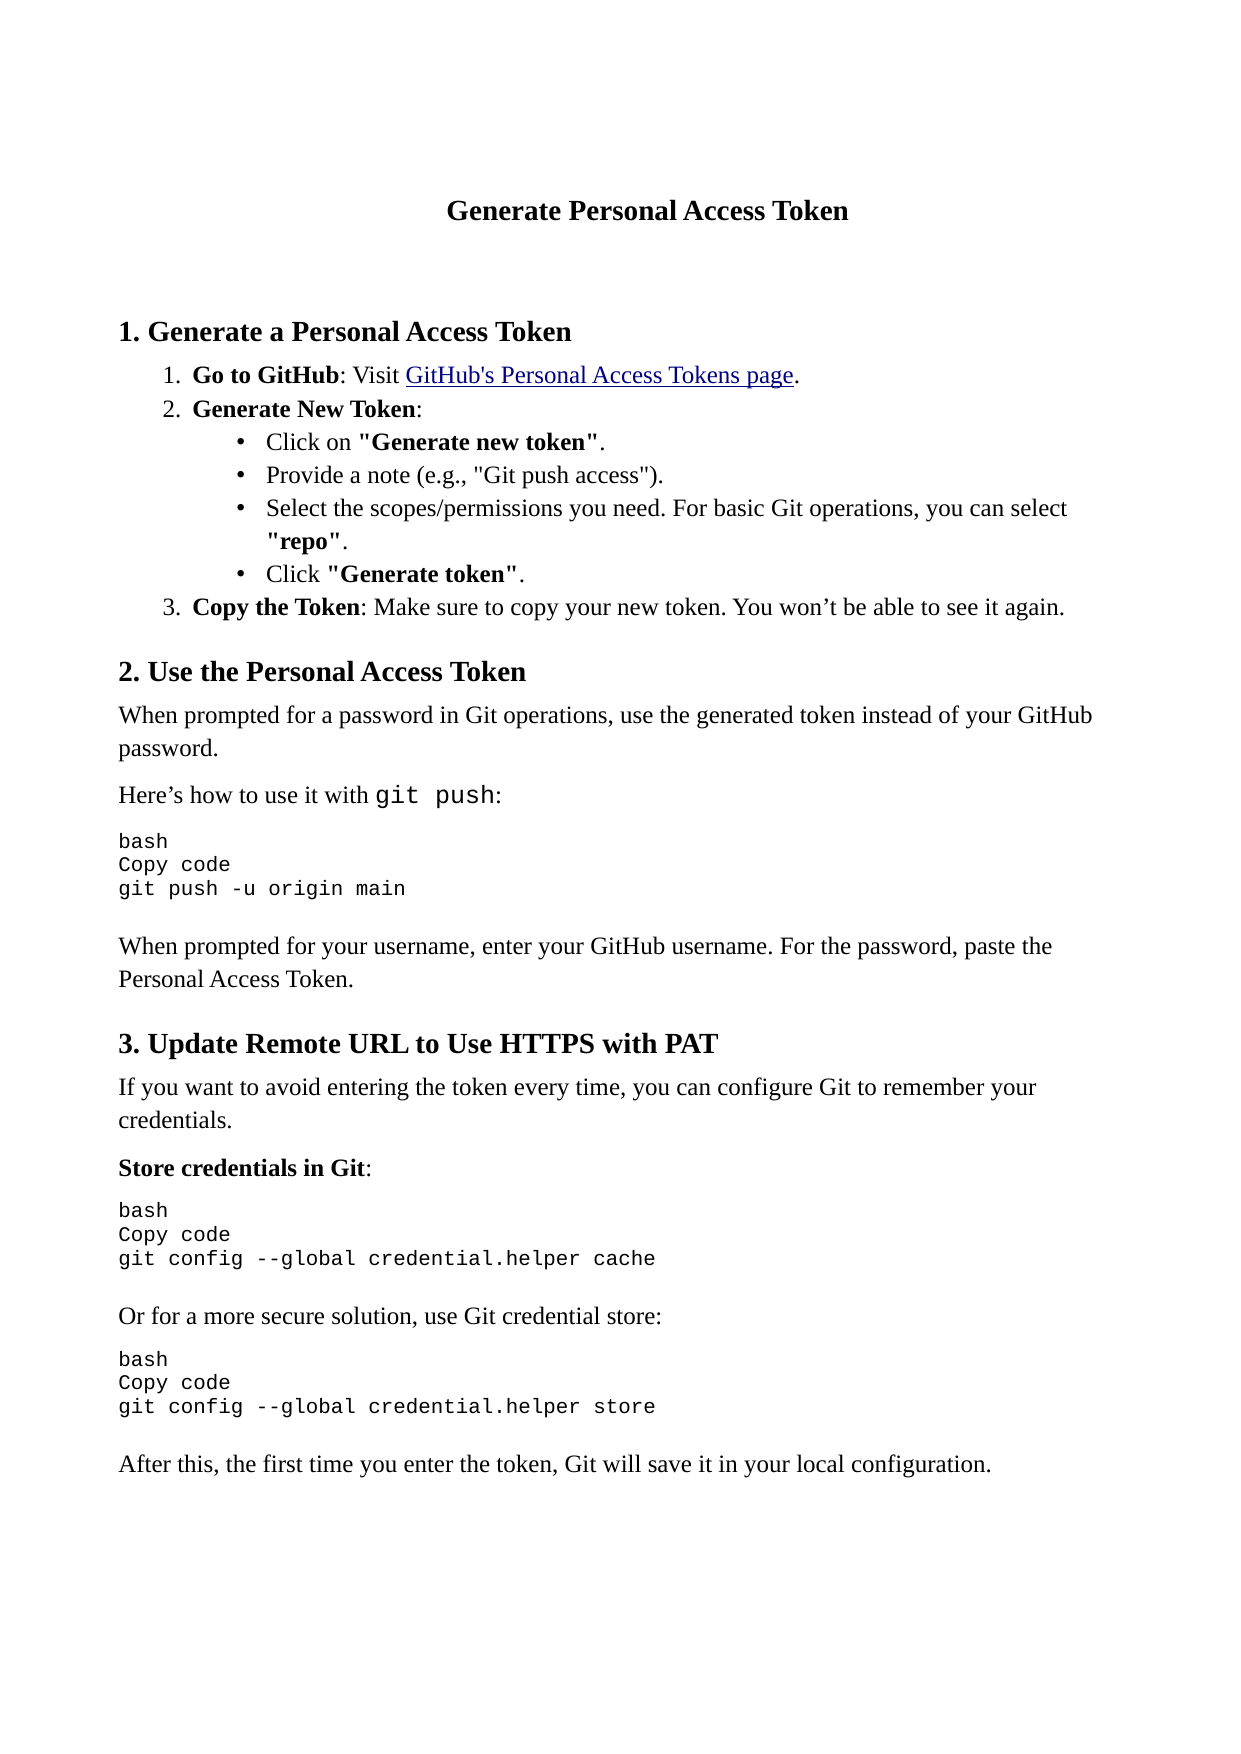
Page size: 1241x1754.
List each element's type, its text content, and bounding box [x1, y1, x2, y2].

text Copy code [118, 1372, 1122, 1396]
text If you want to avoid entering the token every time, you can configure Git to remember your credentials. [118, 1072, 1122, 1134]
text git config --global credential.helper cache [118, 1248, 1122, 1271]
text bash [118, 1201, 1122, 1224]
text After this, the first time you enter the token, Git will save it in your local configuration. [118, 1449, 1122, 1478]
text When prompted for a password in Git operations, use the generated token instead of your GitHub password. [118, 700, 1122, 762]
text When prompted for your username, enter your GitHub username. For the password, paste the Personal Access Token. [118, 931, 1122, 993]
text git config --global credential.helper store [118, 1396, 1122, 1419]
text bash [118, 1348, 1122, 1372]
subtitle Generate Personal Access Token [118, 193, 1122, 227]
list Select the scopes/permissions you need. For basic Git operations, you can select "repo". [236, 493, 1122, 554]
text Store credentials in Git: [118, 1153, 1122, 1182]
text git push -u origin main [118, 878, 1122, 902]
list Go to GitHub: Visit GitHub's Personal Access Tokens page. [162, 361, 1122, 389]
list Click on "Generate new token". [236, 427, 1122, 455]
list Provide a note (e.g., "Git push access"). [236, 460, 1122, 488]
subtitle 1. Generate a Personal Access Token [118, 314, 1122, 348]
subtitle 2. Use the Personal Access Token [118, 654, 1122, 687]
list Generate New Token: [162, 394, 1122, 422]
text Here’s how to use it with git push: [118, 781, 1122, 811]
text Copy code [118, 1224, 1122, 1248]
text bash [118, 831, 1122, 854]
text Or for a more secure solution, use Git credential store: [118, 1301, 1122, 1330]
subtitle 3. Update Remote URL to Use HTTPS with PAT [118, 1026, 1122, 1060]
list Copy the Token: Make sure to copy your new token. You won’t be able to see it again. [162, 592, 1122, 621]
list Click "Generate token". [236, 559, 1122, 587]
text Copy code [118, 854, 1122, 878]
